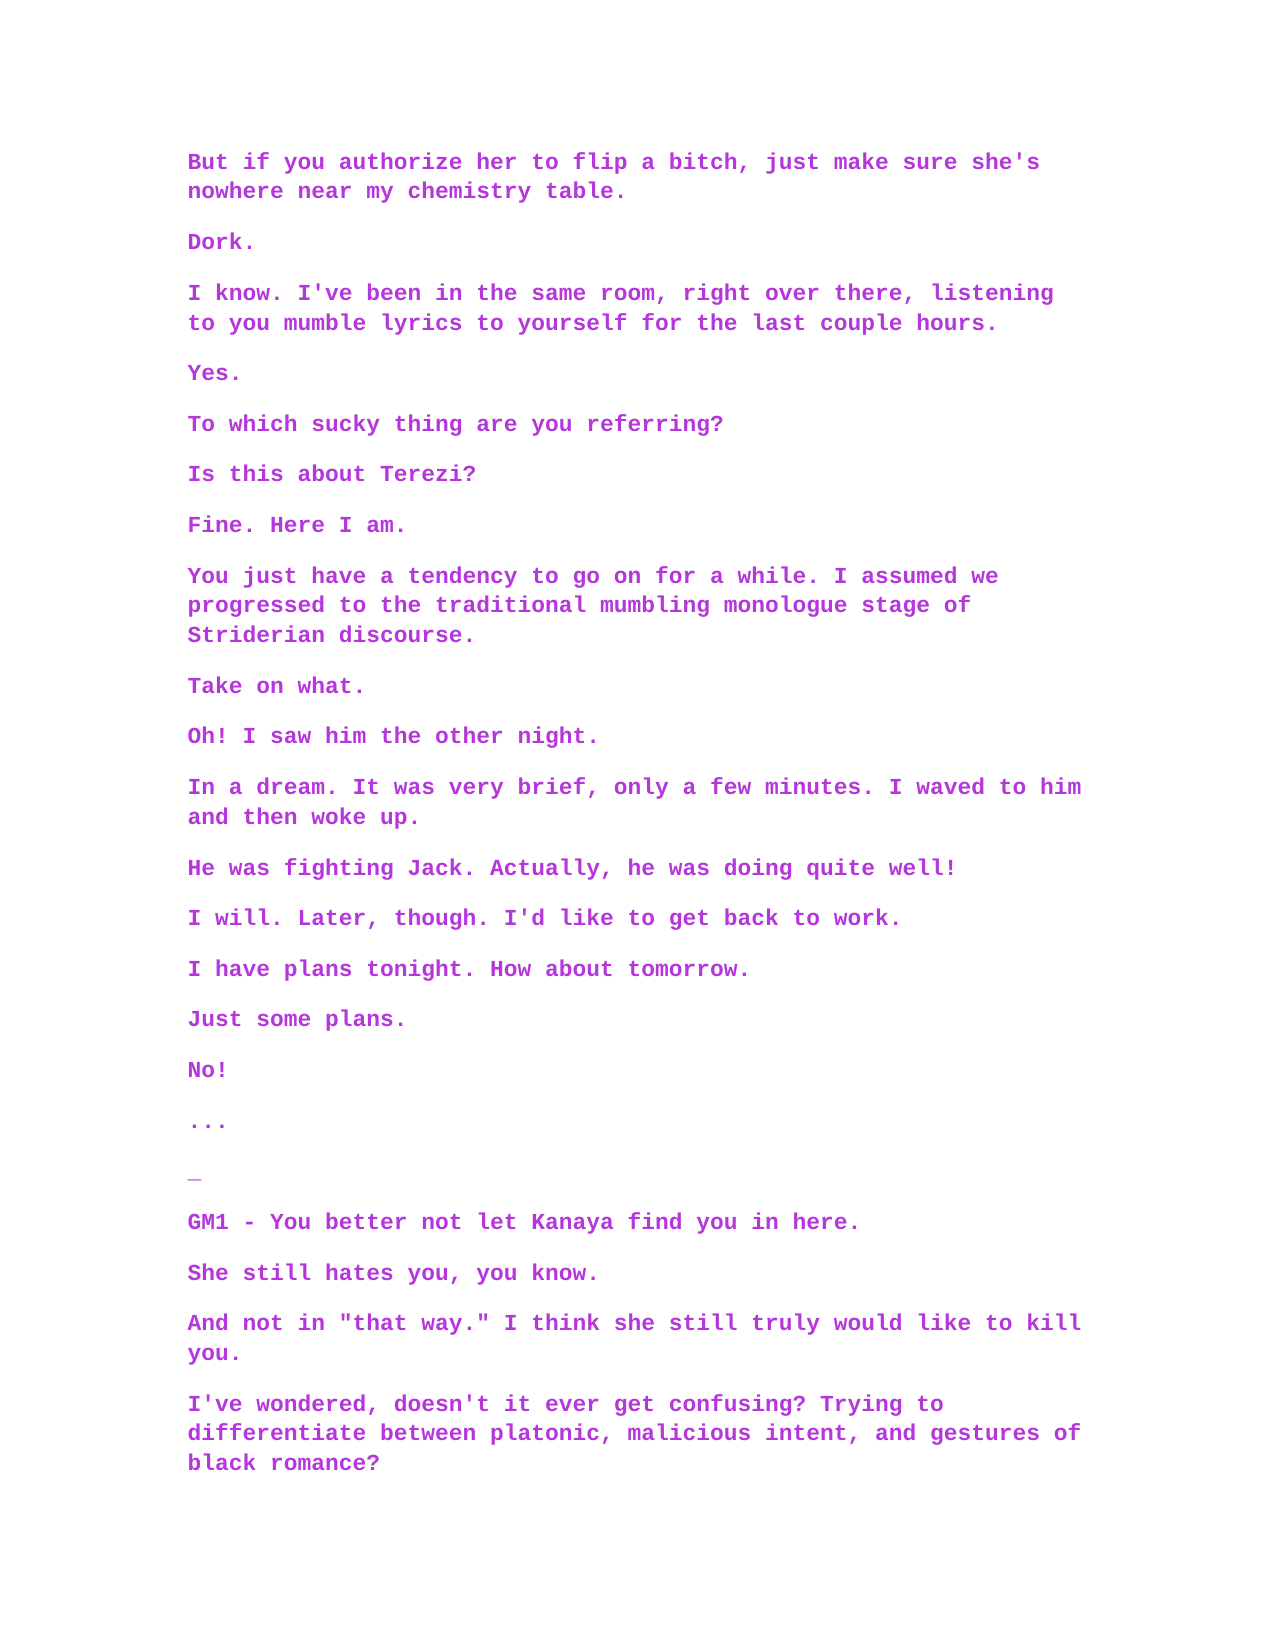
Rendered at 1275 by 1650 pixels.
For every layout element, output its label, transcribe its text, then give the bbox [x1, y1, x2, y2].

text Fine. Here I am. [187, 513, 1087, 539]
text Dork. [187, 230, 1087, 256]
text _ [187, 1159, 1087, 1186]
text Just some plans. [187, 1008, 1087, 1034]
text You just have a tendency to go on for a while. I assumed we progressed to the traditional mumbling monologue stage of Striderian discourse. [187, 564, 1087, 649]
text But if you authorize her to flip a bitch, just make sure she's nowhere near my chemistry table. [187, 150, 1087, 206]
text GM1 - You better not let Kanaya find you in here. [187, 1210, 1087, 1236]
text I will. Later, though. I'd like to get back to work. [187, 906, 1087, 932]
text I know. I've been in the same room, right over there, listening to you mumble lyrics to yourself for the last couple hours. [187, 281, 1087, 337]
text Is this about Terezi? [187, 463, 1087, 489]
text In a dream. It was very brief, only a few minutes. I waved to him and then woke up. [187, 775, 1087, 831]
text She still hates you, you know. [187, 1261, 1087, 1287]
text No! [187, 1058, 1087, 1084]
text I have plans tonight. How about tomorrow. [187, 957, 1087, 983]
text ... [187, 1109, 1087, 1135]
text To which sucky thing are you referring? [187, 412, 1087, 438]
text Oh! I saw him the other night. [187, 725, 1087, 751]
text Take on what. [187, 674, 1087, 700]
text I've wondered, doesn't it ever get confusing? Trying to differentiate between platonic, malicious intent, and gestures of black romance? [187, 1392, 1087, 1477]
text And not in "that way." I think she still truly would like to kill you. [187, 1311, 1087, 1367]
text He was fighting Jack. Actually, he was doing quite well! [187, 856, 1087, 882]
text Yes. [187, 361, 1087, 387]
